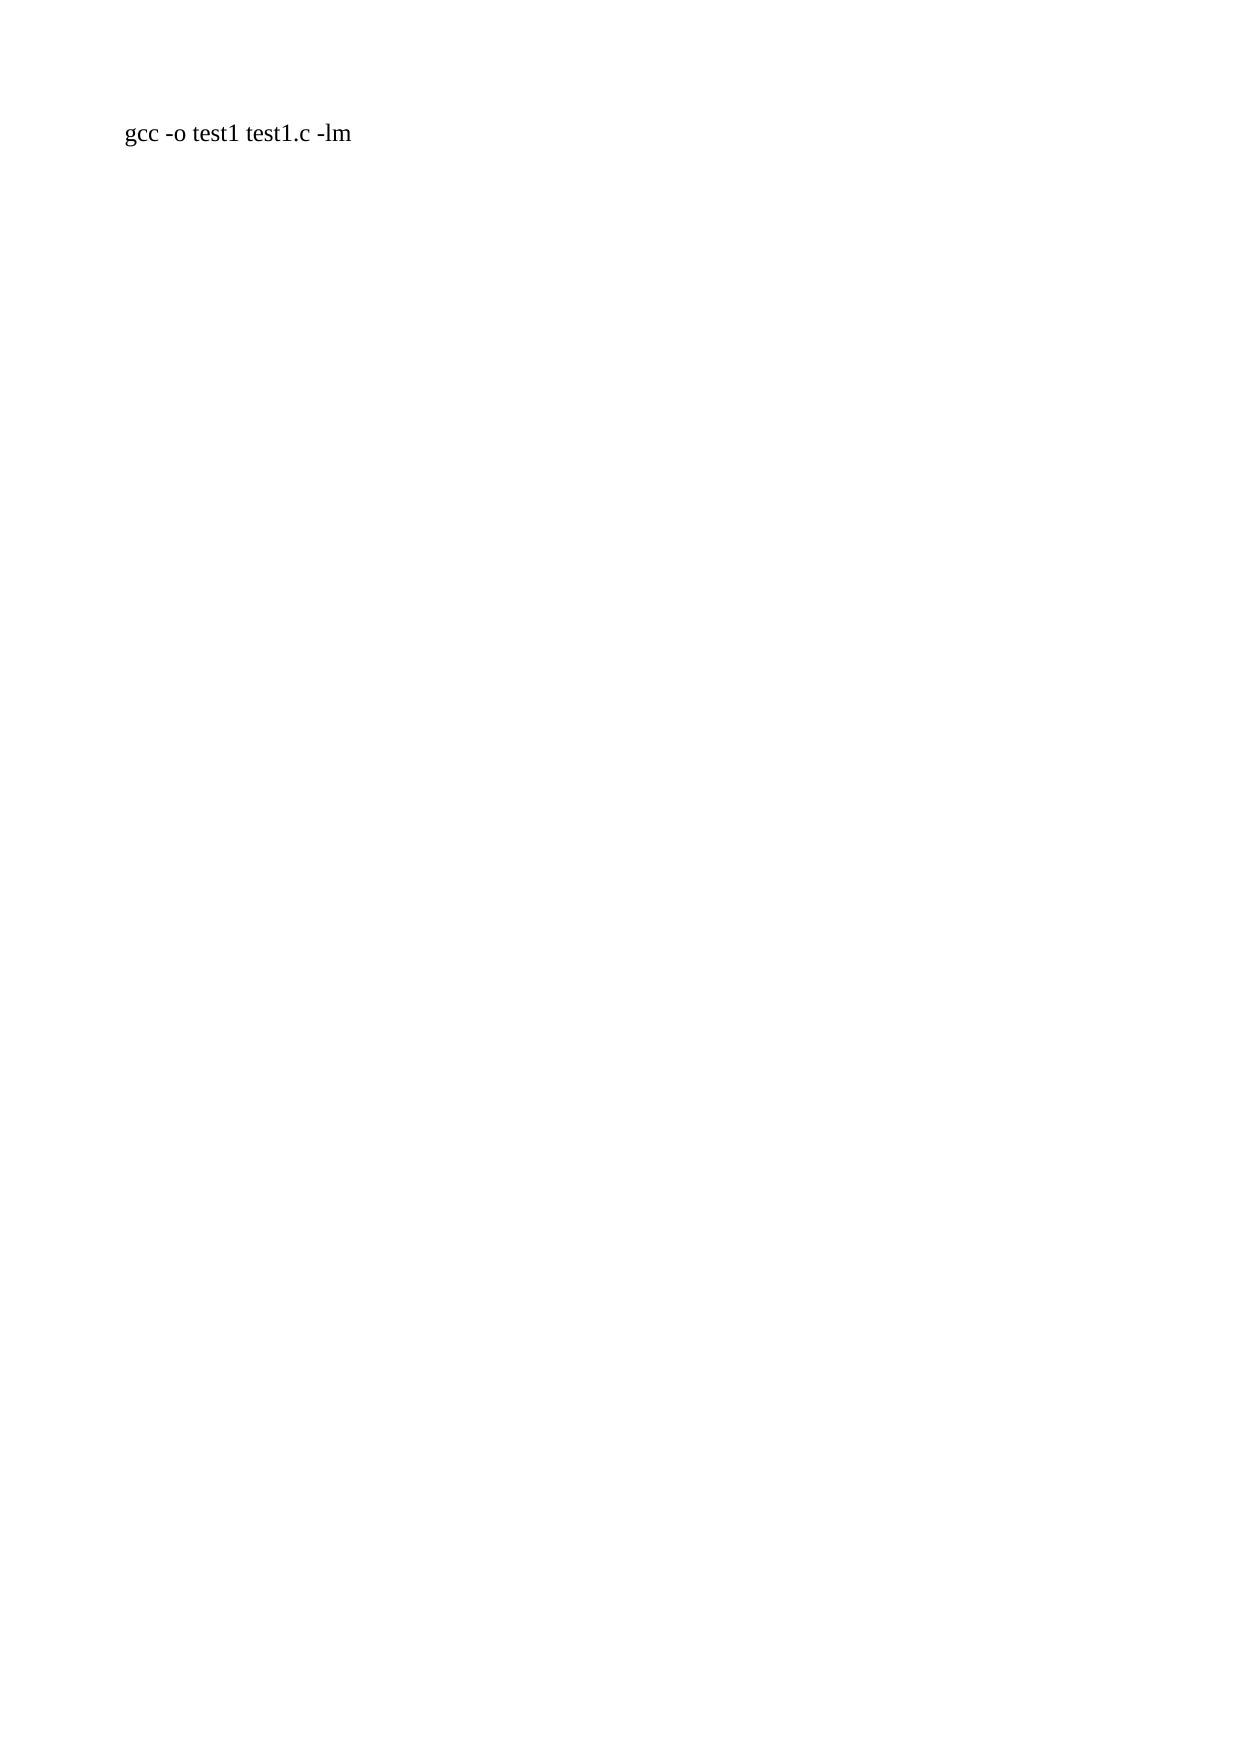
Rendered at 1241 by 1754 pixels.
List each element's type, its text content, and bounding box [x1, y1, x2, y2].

text gcc -o test1 test1.c -lm [118, 118, 1122, 147]
